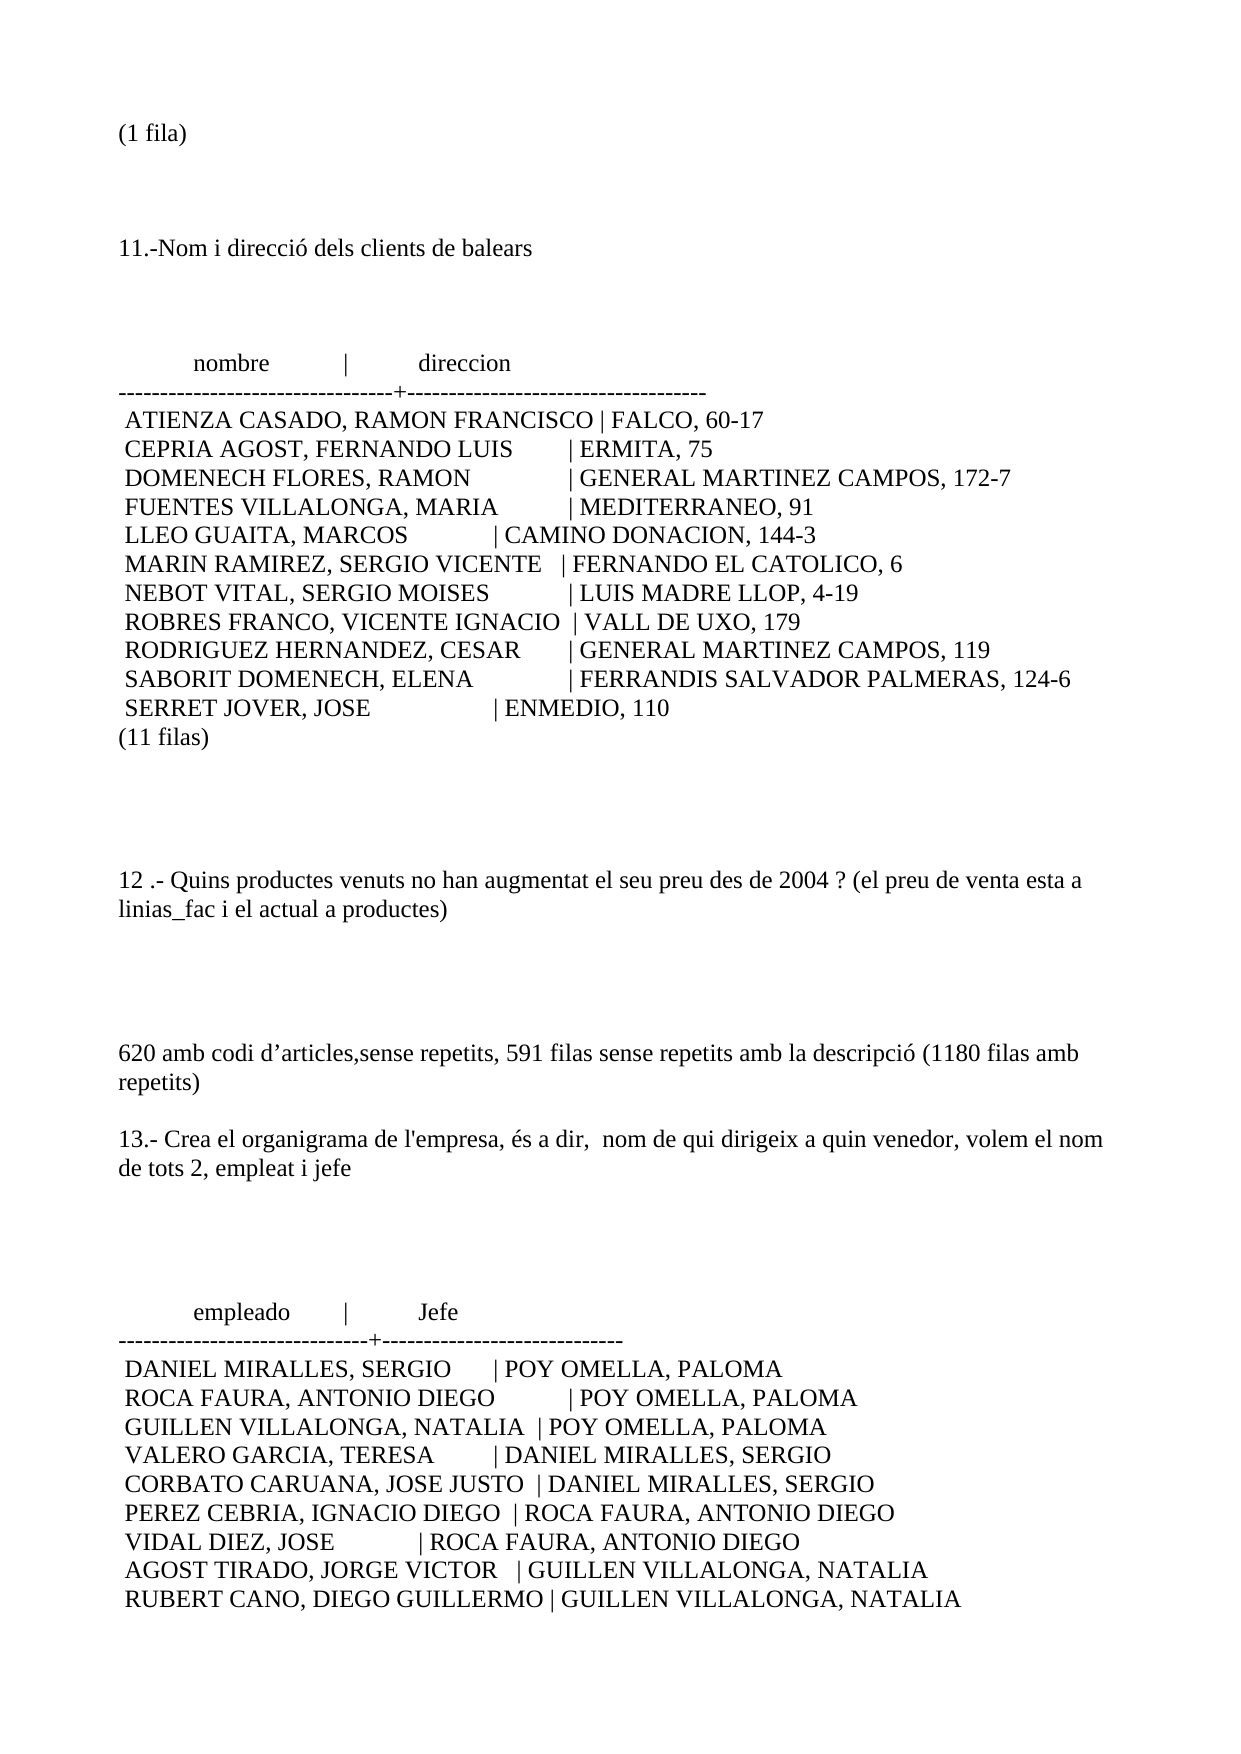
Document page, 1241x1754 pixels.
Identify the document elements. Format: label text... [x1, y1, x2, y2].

text RODRIGUEZ HERNANDEZ, CESAR | GENERAL MARTINEZ CAMPOS, 119 [118, 636, 1122, 664]
text CEPRIA AGOST, FERNANDO LUIS | ERMITA, 75 [118, 434, 1122, 463]
text (1 fila) [118, 118, 1122, 147]
text DOMENECH FLORES, RAMON | GENERAL MARTINEZ CAMPOS, 172-7 [118, 463, 1122, 492]
text empleado | Jefe [118, 1297, 1122, 1326]
text NEBOT VITAL, SERGIO MOISES | LUIS MADRE LLOP, 4-19 [118, 578, 1122, 607]
text PEREZ CEBRIA, IGNACIO DIEGO | ROCA FAURA, ANTONIO DIEGO [118, 1498, 1122, 1527]
text MARIN RAMIREZ, SERGIO VICENTE | FERNANDO EL CATOLICO, 6 [118, 549, 1122, 578]
text SABORIT DOMENECH, ELENA | FERRANDIS SALVADOR PALMERAS, 124-6 [118, 664, 1122, 693]
text FUENTES VILLALONGA, MARIA | MEDITERRANEO, 91 [118, 492, 1122, 521]
text VALERO GARCIA, TERESA | DANIEL MIRALLES, SERGIO [118, 1441, 1122, 1469]
text 620 amb codi d’articles,sense repetits, 591 filas sense repetits amb la descripció (1180 filas amb repetits) [118, 1038, 1122, 1096]
text 13.- Crea el organigrama de l'empresa, és a dir, nom de qui dirigeix a quin venedor, volem el nom de tots 2, empleat i jefe [118, 1124, 1122, 1182]
text DANIEL MIRALLES, SERGIO | POY OMELLA, PALOMA [118, 1354, 1122, 1383]
text nombre | direccion [118, 348, 1122, 377]
text SERRET JOVER, JOSE | ENMEDIO, 110 [118, 693, 1122, 722]
text ROCA FAURA, ANTONIO DIEGO | POY OMELLA, PALOMA [118, 1383, 1122, 1412]
text CORBATO CARUANA, JOSE JUSTO | DANIEL MIRALLES, SERGIO [118, 1469, 1122, 1498]
text AGOST TIRADO, JORGE VICTOR | GUILLEN VILLALONGA, NATALIA [118, 1556, 1122, 1584]
text VIDAL DIEZ, JOSE | ROCA FAURA, ANTONIO DIEGO [118, 1527, 1122, 1556]
text 11.-Nom i direcció dels clients de balears [118, 233, 1122, 262]
text RUBERT CANO, DIEGO GUILLERMO | GUILLEN VILLALONGA, NATALIA [118, 1584, 1122, 1613]
text ------------------------------+----------------------------- [118, 1326, 1122, 1354]
text ---------------------------------+------------------------------------ [118, 377, 1122, 406]
text LLEO GUAITA, MARCOS | CAMINO DONACION, 144-3 [118, 521, 1122, 549]
text 12 .- Quins productes venuts no han augmentat el seu preu des de 2004 ? (el preu de venta esta a linias_fac i el actual a productes) [118, 866, 1122, 923]
text (11 filas) [118, 722, 1122, 751]
text ATIENZA CASADO, RAMON FRANCISCO | FALCO, 60-17 [118, 406, 1122, 434]
text ROBRES FRANCO, VICENTE IGNACIO | VALL DE UXO, 179 [118, 607, 1122, 636]
text GUILLEN VILLALONGA, NATALIA | POY OMELLA, PALOMA [118, 1412, 1122, 1441]
